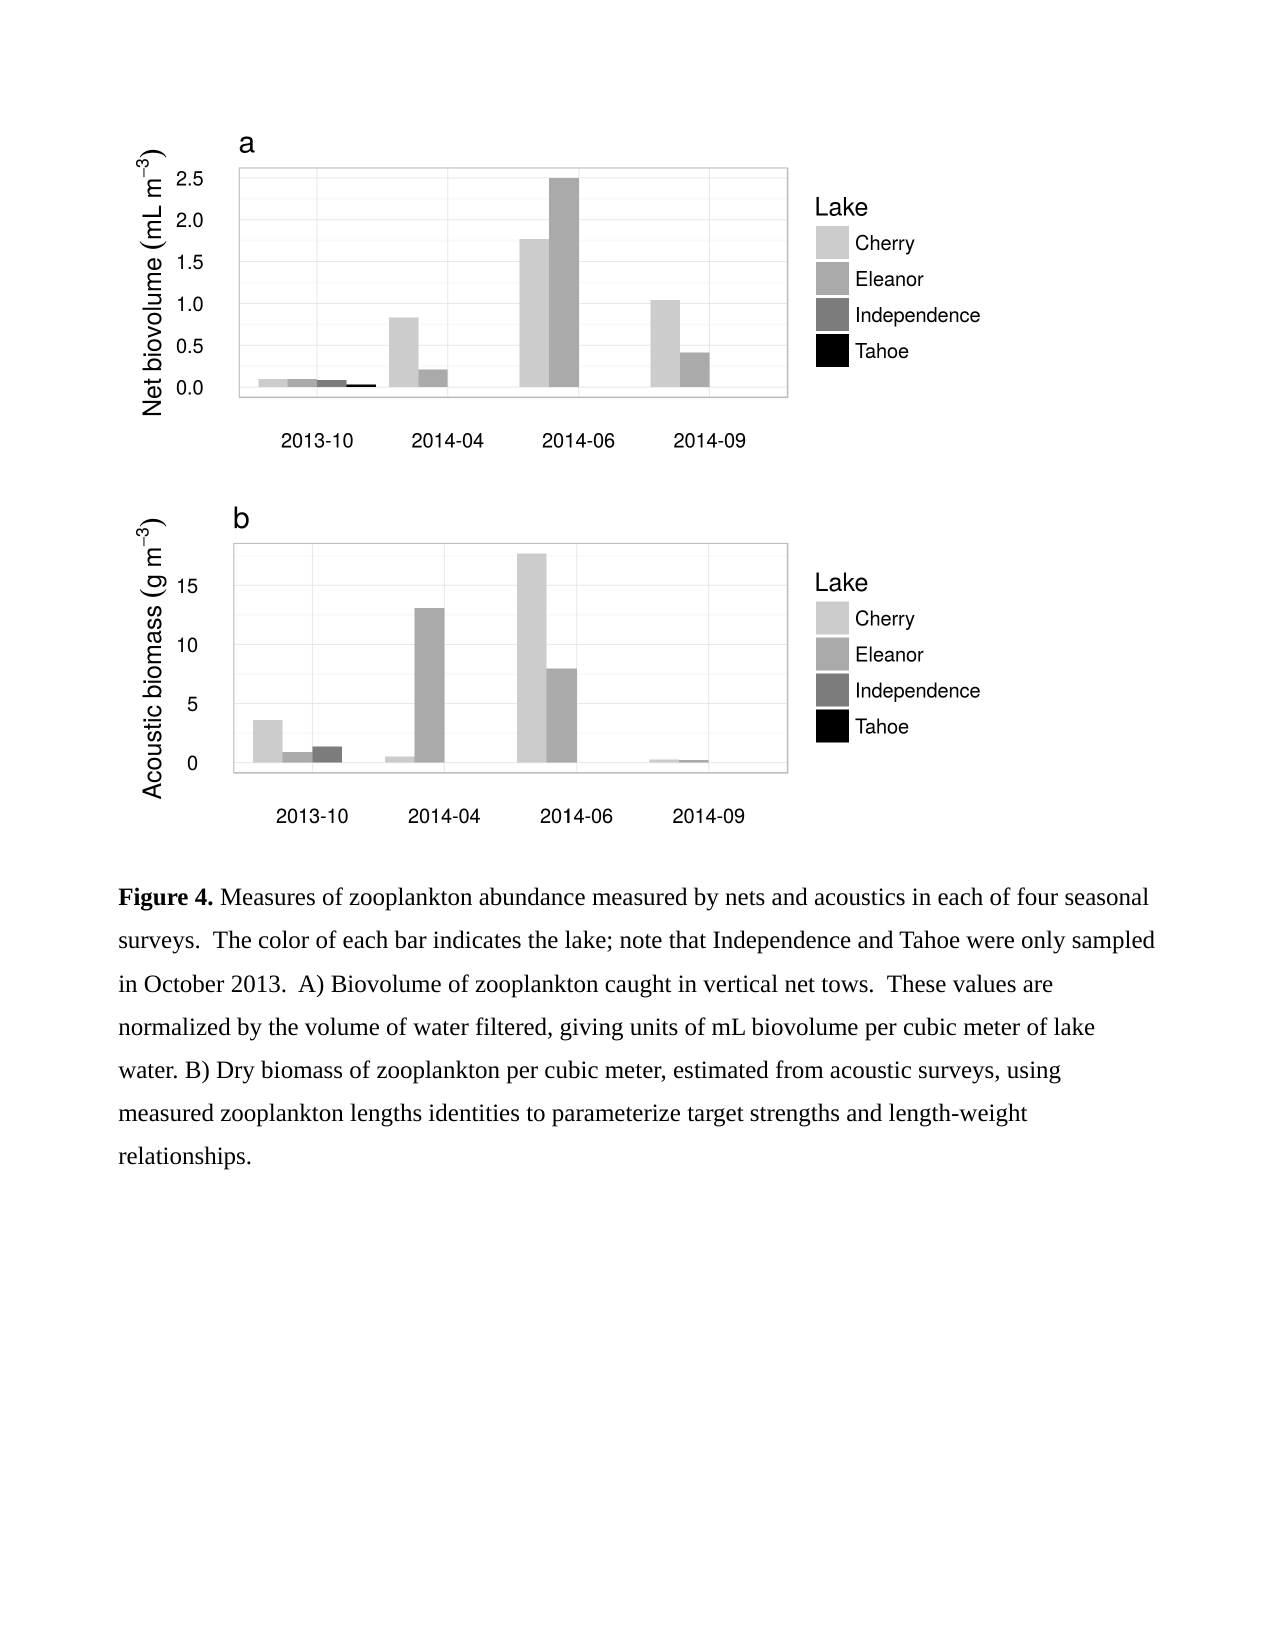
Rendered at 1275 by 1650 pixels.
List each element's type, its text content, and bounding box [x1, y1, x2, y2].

picture [118, 118, 1019, 869]
text Figure 4. Measures of zooplankton abundance measured by nets and acoustics in each of four seasonal surveys. The color of each bar indicates the lake; note that Independence and Tahoe were only sampled in October 2013. A) Biovolume of zooplankton caught in vertical net tows. These values are normalized by the volume of water filtered, giving units of mL biovolume per cubic meter of lake water. B) Dry biomass of zooplankton per cubic meter, estimated from acoustic surveys, using measured zooplankton lengths identities to parameterize target strengths and length-weight relationships. [118, 882, 1157, 1170]
